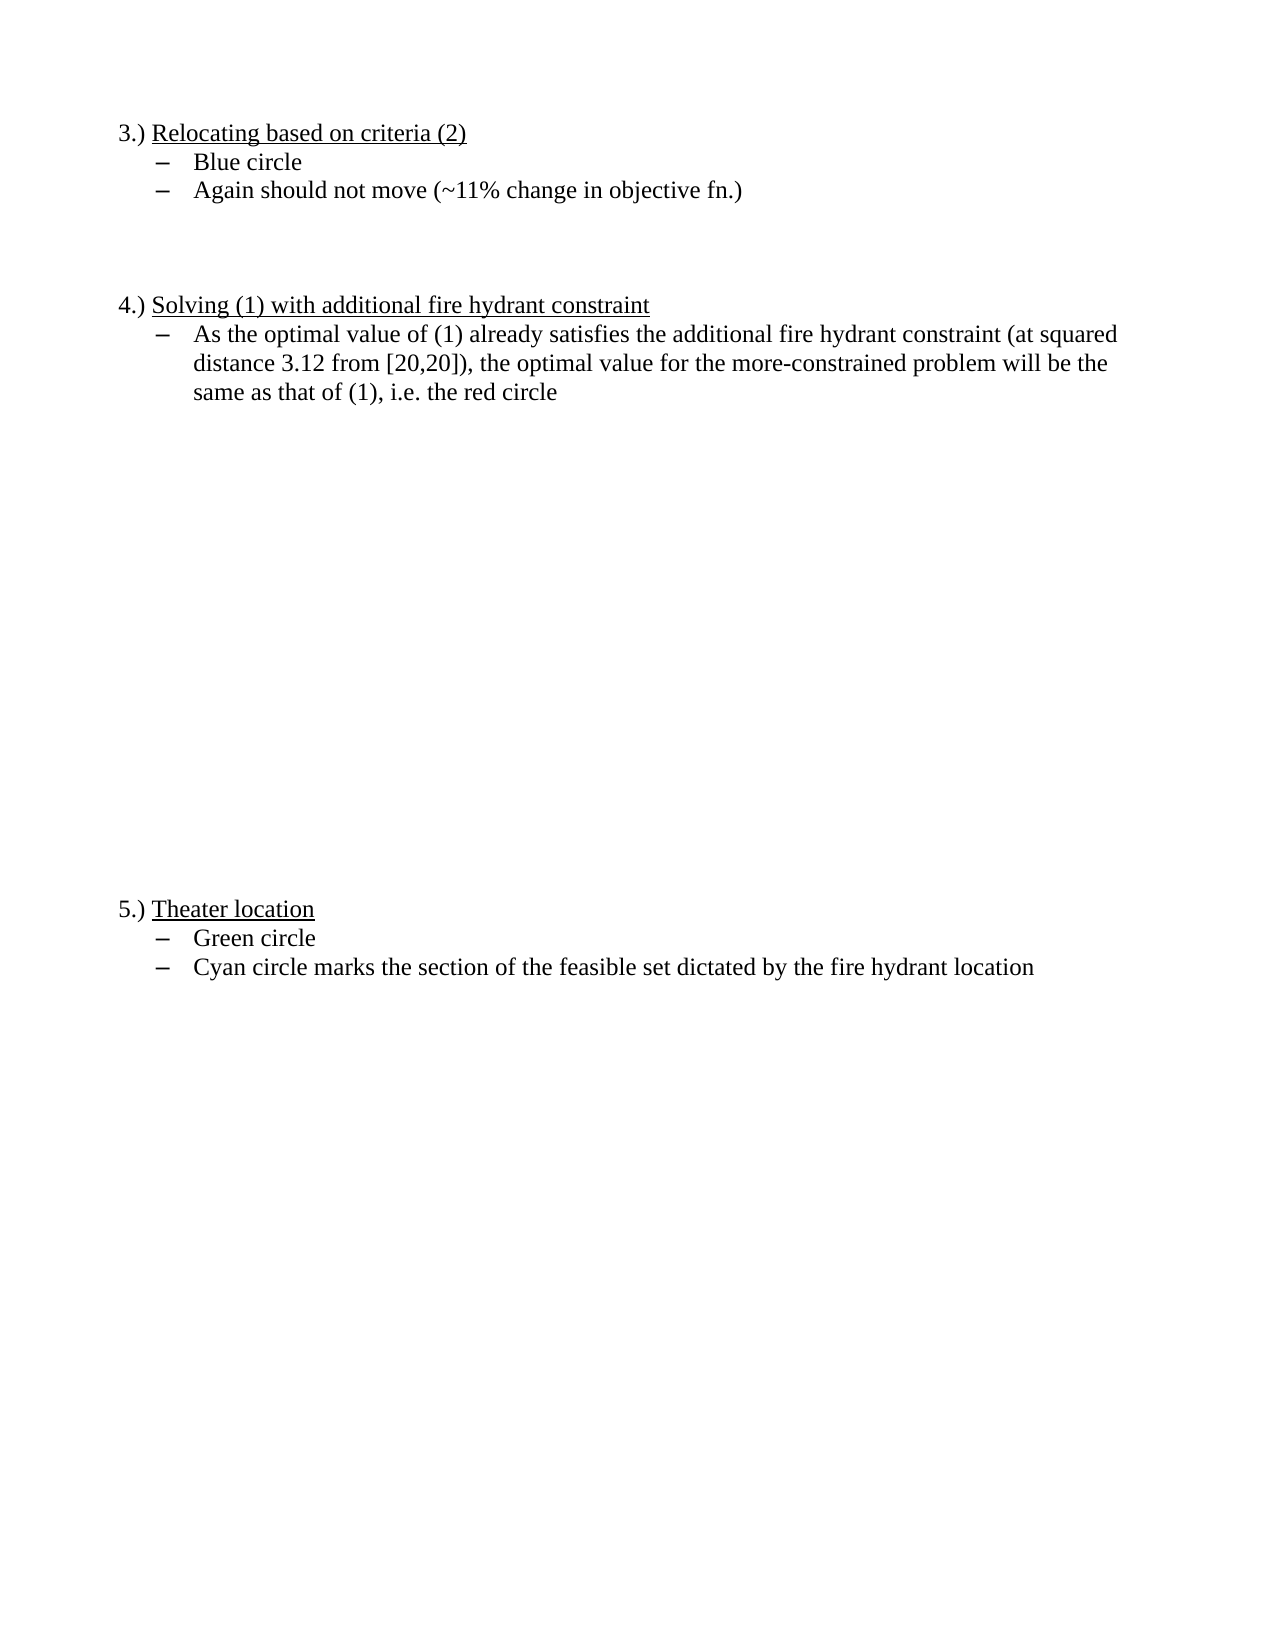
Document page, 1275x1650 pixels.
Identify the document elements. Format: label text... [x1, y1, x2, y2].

text 3.) Relocating based on criteria (2) [118, 118, 1157, 147]
list Cyan circle marks the section of the feasible set dictated by the fire hydrant location [156, 952, 1157, 981]
list Again should not move (~11% change in objective fn.) [156, 176, 1157, 204]
list Green circle [156, 923, 1157, 952]
text 5.) Theater location [118, 894, 1157, 923]
text 4.) Solving (1) with additional fire hydrant constraint [118, 291, 1157, 319]
list Blue circle [156, 147, 1157, 176]
list As the optimal value of (1) already satisfies the additional fire hydrant constraint (at squared distance 3.12 from [20,20]), the optimal value for the more-constrained problem will be the same as that of (1), i.e. the red circle [156, 319, 1157, 406]
